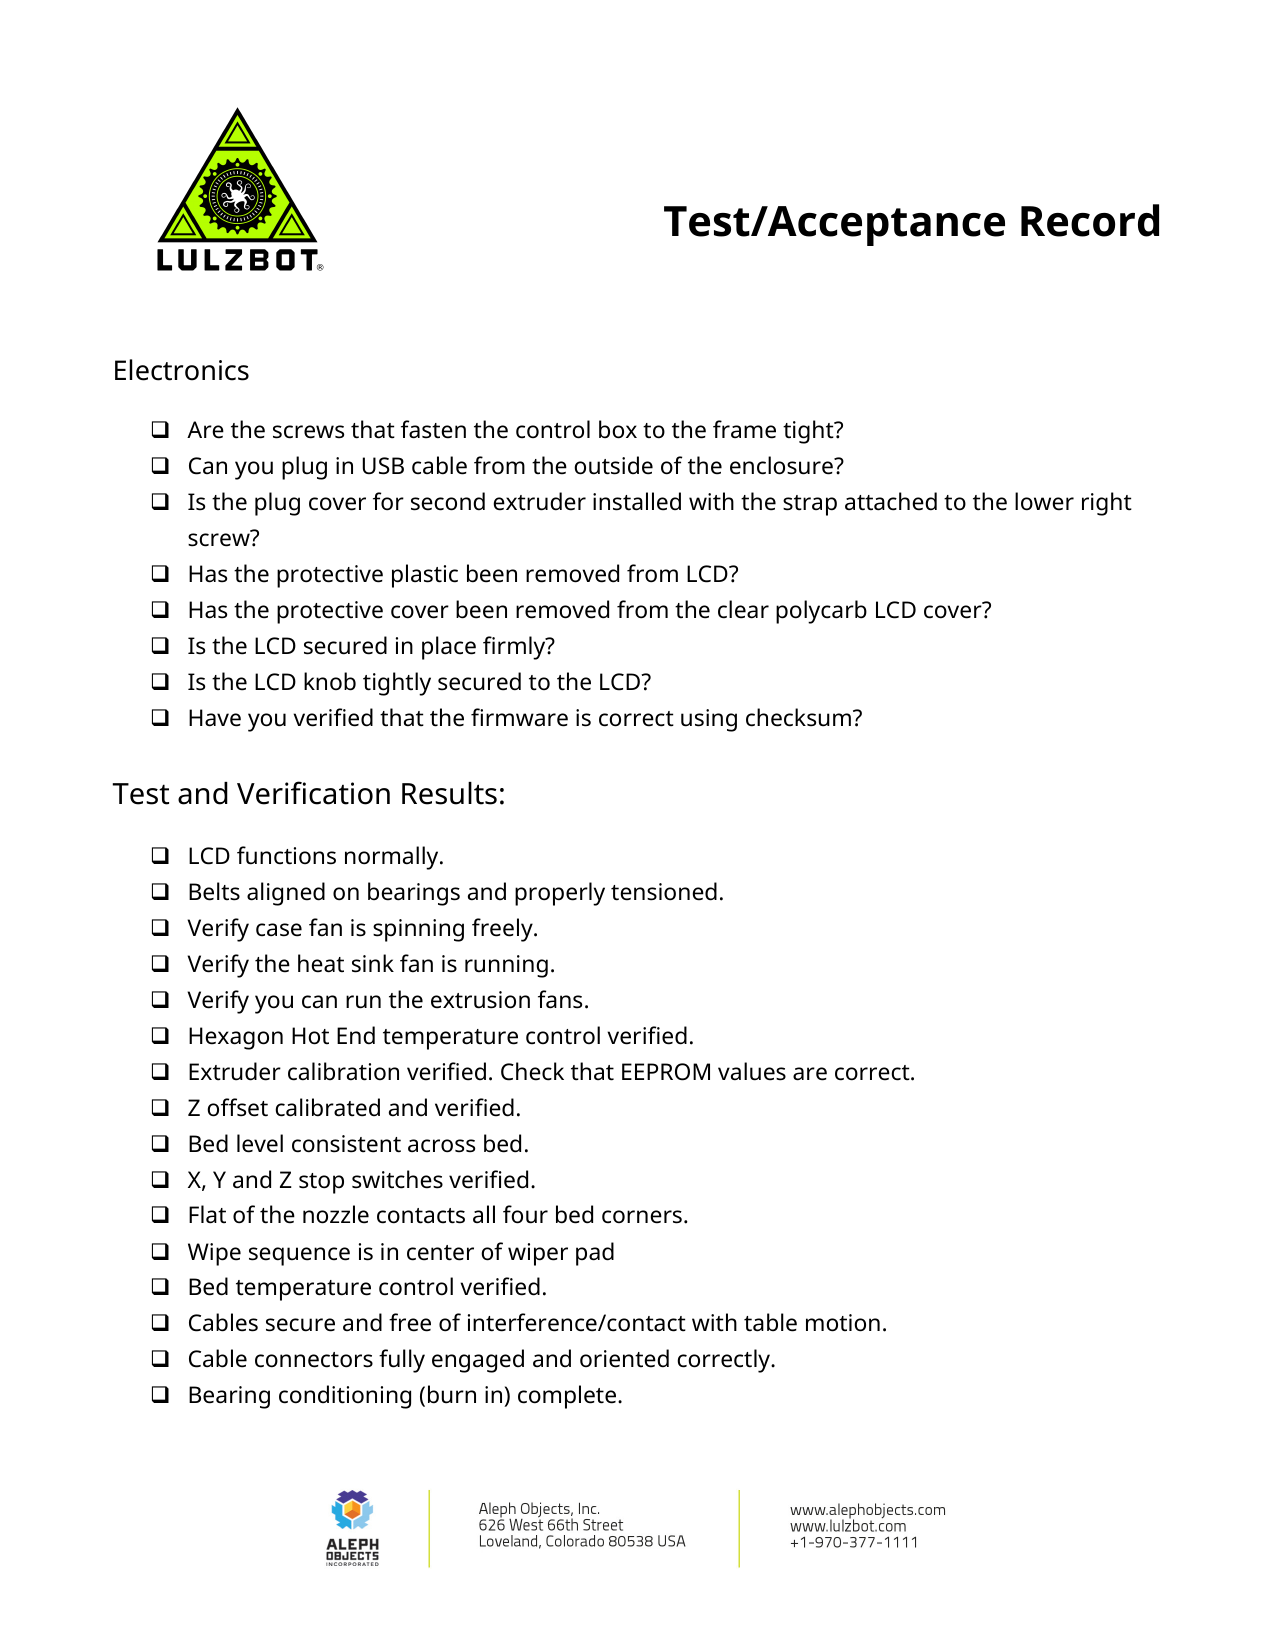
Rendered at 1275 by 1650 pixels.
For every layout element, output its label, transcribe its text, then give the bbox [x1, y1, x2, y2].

list LCD functions normally. [150, 840, 1181, 871]
list Is the plug cover for second extruder installed with the strap attached to the lower right screw? [150, 486, 1162, 553]
list Extruder calibration verified. Check that EEPROM values are correct. [150, 1056, 1162, 1087]
list Bearing conditioning (burn in) complete. [150, 1379, 1181, 1410]
list Have you verified that the firmware is correct using checksum? [150, 702, 1162, 733]
list Is the LCD knob tightly secured to the LCD? [150, 666, 1162, 697]
list Cable connectors fully engaged and oriented correctly. [150, 1343, 1162, 1374]
list Verify you can run the extrusion fans. [150, 984, 1162, 1015]
list Hexagon Hot End temperature control verified. [150, 1020, 1162, 1051]
list Bed level consistent across bed. [150, 1128, 1162, 1159]
list Verify the heat sink fan is running. [150, 948, 1162, 979]
list Has the protective plastic been removed from LCD? [150, 558, 1162, 589]
list Flat of the nozzle contacts all four bed corners. [150, 1199, 1181, 1231]
list Wipe sequence is in center of wiper pad [150, 1235, 1181, 1267]
list Is the LCD secured in place firmly? [150, 630, 1162, 661]
list Bed temperature control verified. [150, 1271, 1162, 1303]
list Can you plug in USB cable from the outside of the enclosure? [150, 450, 1162, 481]
list Has the protective cover been removed from the clear polycarb LCD cover? [150, 594, 1162, 625]
picture [0, 1452, 1275, 1603]
list Verify case fan is spinning freely. [150, 912, 1162, 943]
list Are the screws that fasten the control box to the frame tight? [150, 414, 1162, 446]
list Z offset calibrated and verified. [150, 1092, 1162, 1123]
picture [146, 96, 335, 286]
list Belts aligned on bearings and properly tensioned. [150, 876, 1162, 907]
text Electronics [112, 351, 1162, 388]
list X, Y and Z stop switches verified. [150, 1163, 1162, 1195]
list Cables secure and free of interference/contact with table motion. [150, 1307, 1162, 1338]
text Test and Verification Results: [112, 774, 1181, 813]
